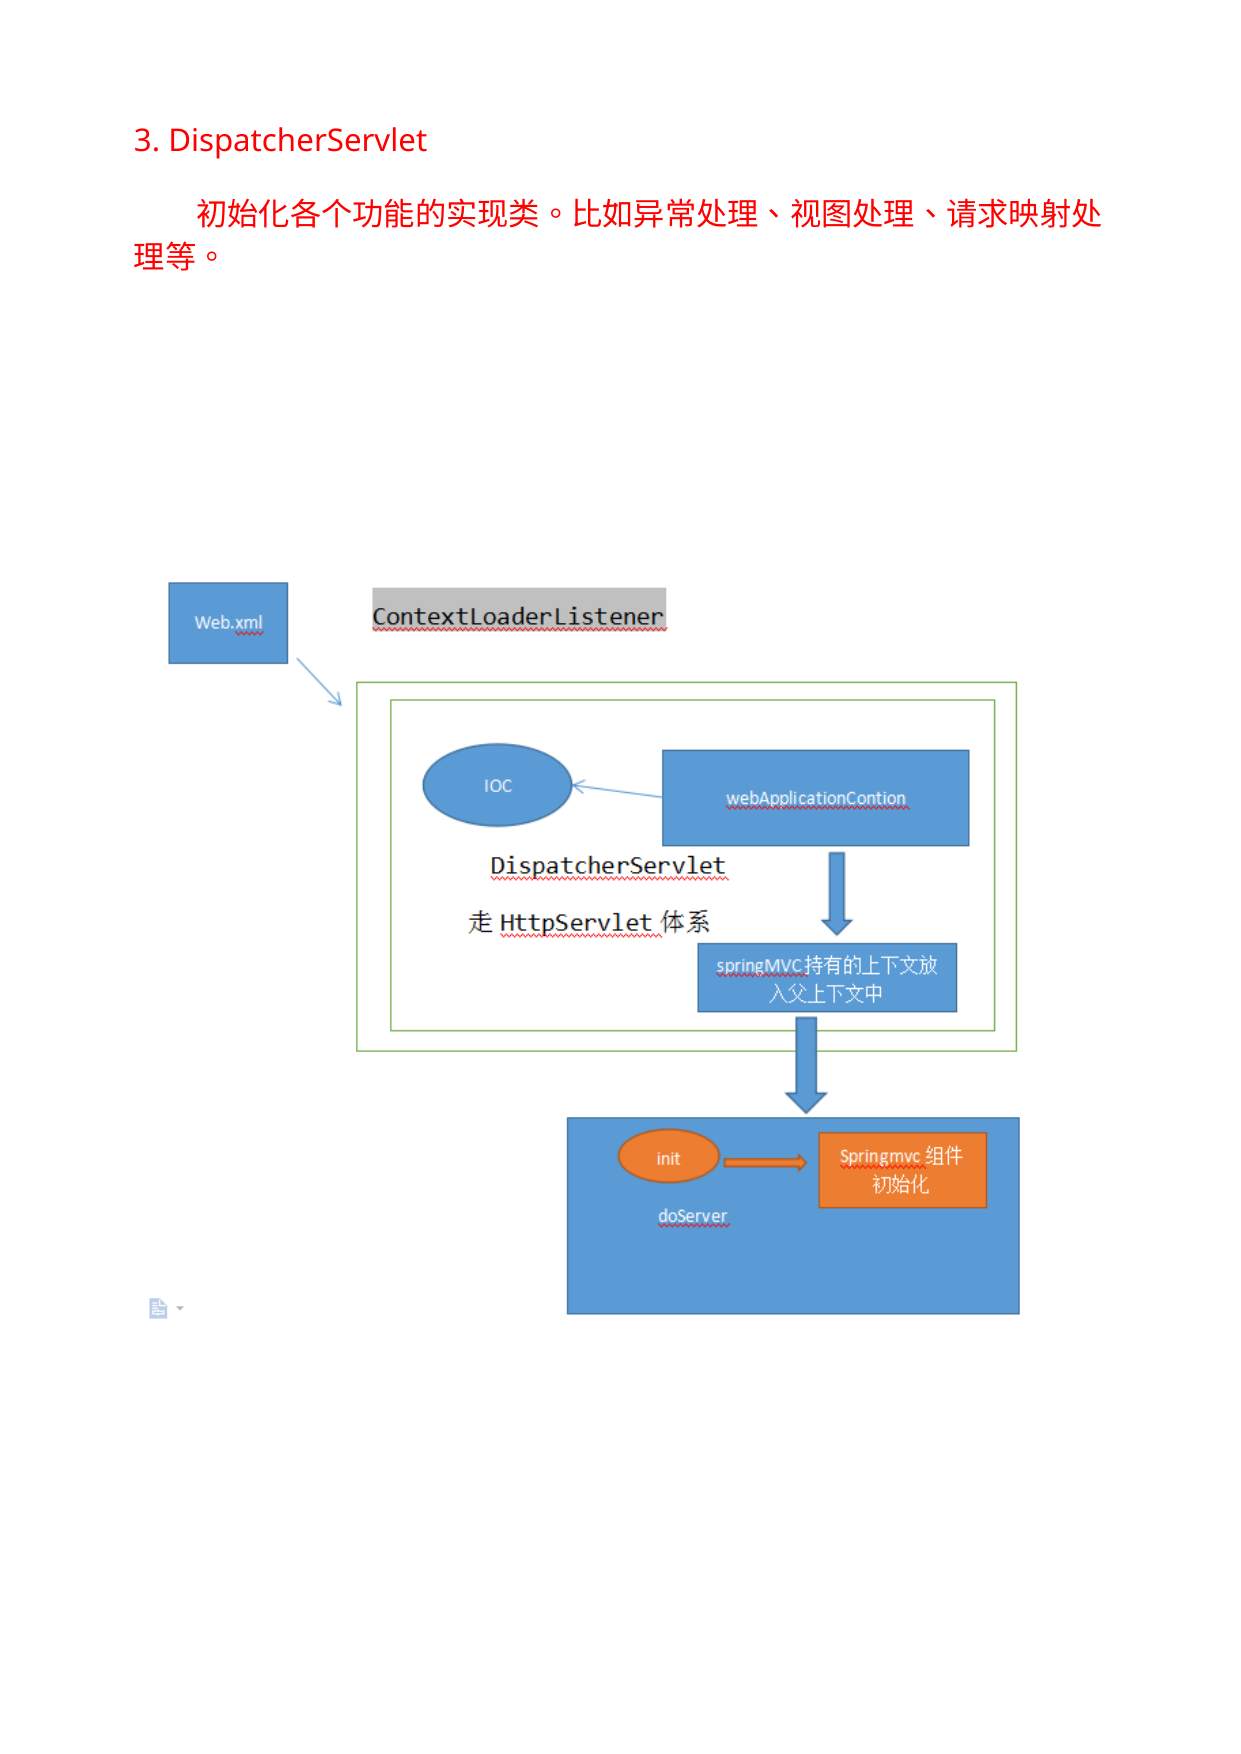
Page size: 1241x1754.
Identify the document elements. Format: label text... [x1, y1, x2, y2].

text 初始化各个功能的实现类。比如异常处理、视图处理、请求映射处理等。 [134, 192, 1106, 277]
text 3. DispatcherServlet [134, 118, 1106, 161]
picture [136, 558, 1141, 1331]
